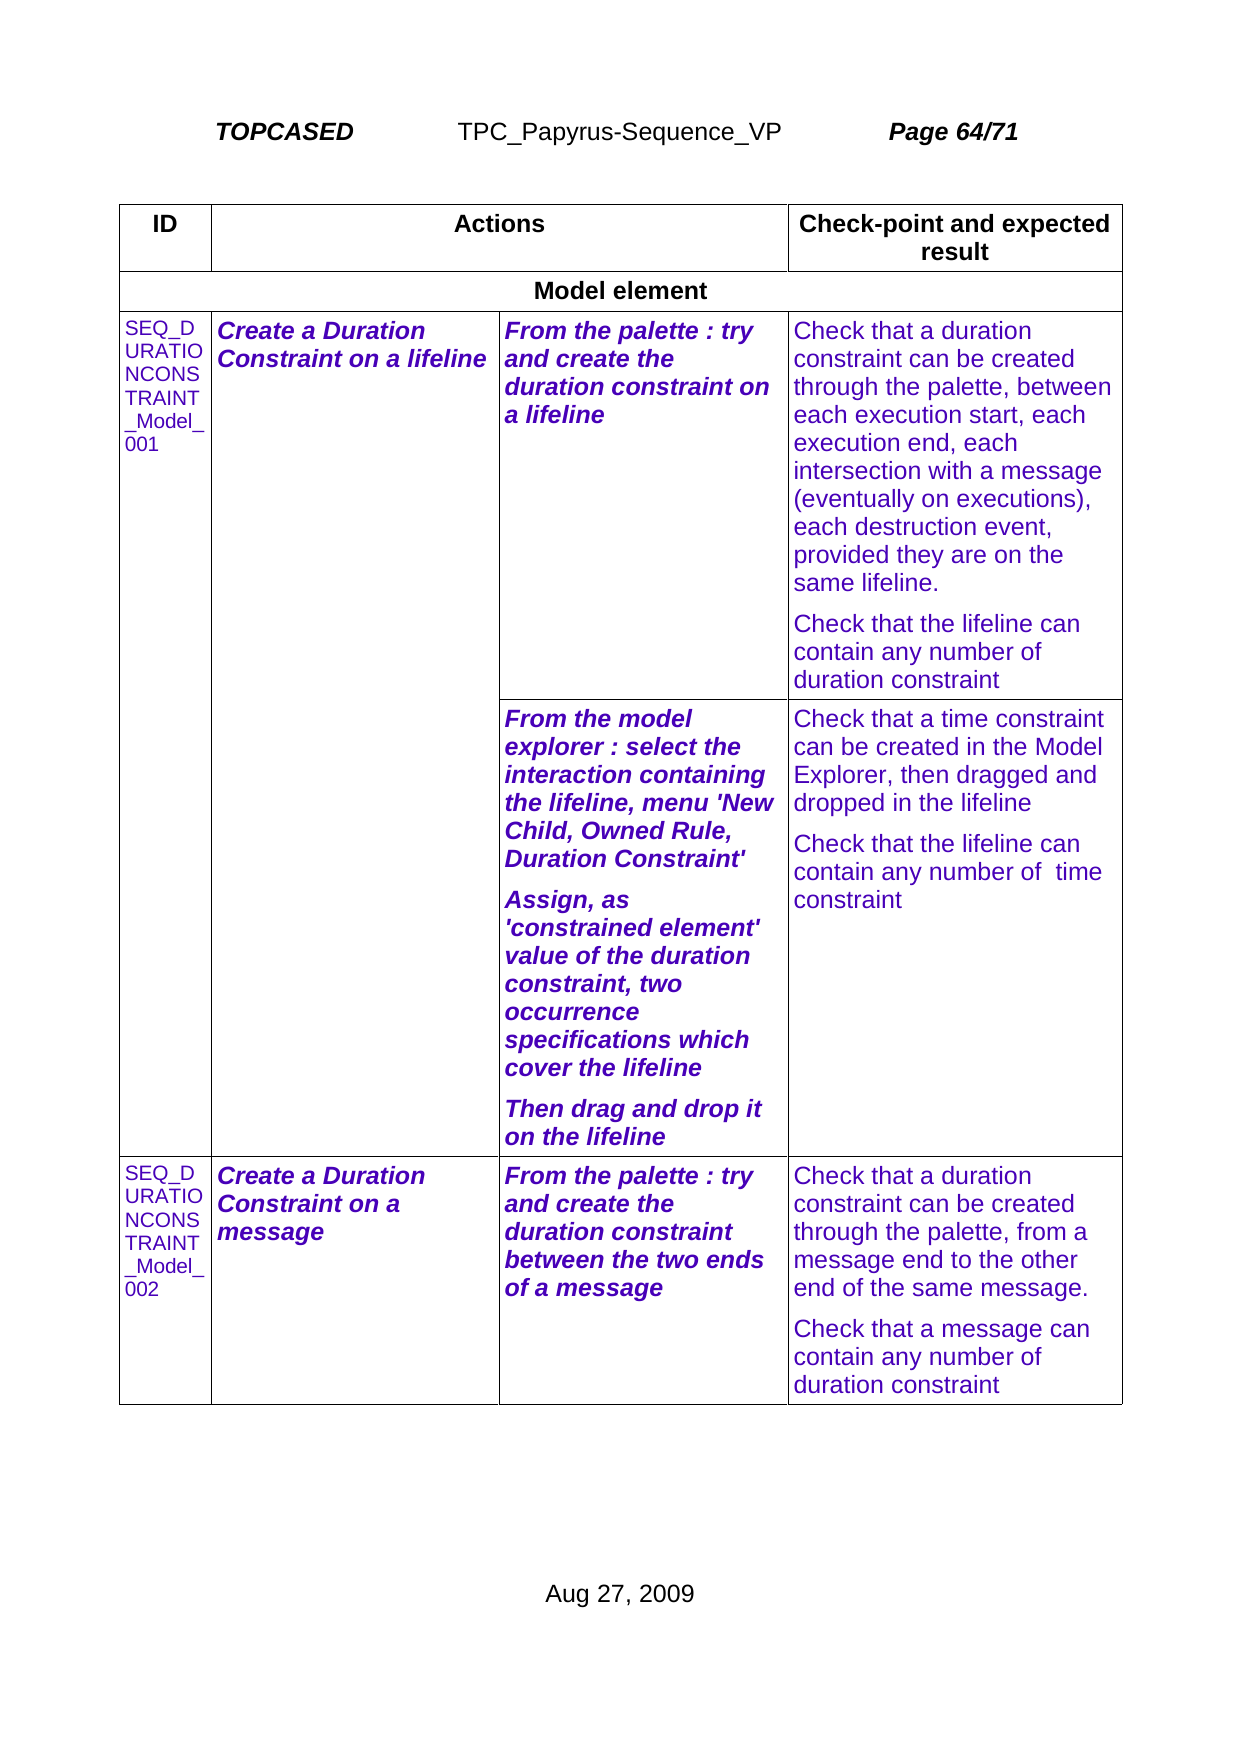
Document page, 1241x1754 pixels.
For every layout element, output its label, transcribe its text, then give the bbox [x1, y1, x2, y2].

table_cell Create a Duration Constraint on a lifeline [212, 312, 498, 1156]
table_header Actions [212, 205, 787, 271]
table_cell SEQ_DURATIONCONSTRAINT_Model_001 [120, 312, 211, 1156]
table_cell Check that a duration constraint can be created through the palette, from a message end to the other end of the same message. Check that a message can contain any number of duration constraint [789, 1157, 1122, 1404]
table_cell Model element [120, 272, 1122, 311]
table_header Check-point and expected result [789, 205, 1122, 271]
table_cell From the model explorer : select the interaction containing the lifeline, menu 'New Child, Owned Rule, Duration Constraint' Assign, as 'constrained element' value of the duration constraint, two occurrence specifications which cover the lifeline Then drag and drop it on the lifeline [500, 700, 787, 1156]
table_cell Create a Duration Constraint on a message [212, 1157, 498, 1404]
table_cell Check that a duration constraint can be created through the palette, between each execution start, each execution end, each intersection with a message (eventually on executions), each destruction event, provided they are on the same lifeline. Check that the lifeline can contain any number of duration constraint [789, 312, 1122, 699]
table_cell From the palette : try and create the duration constraint between the two ends of a message [500, 1157, 787, 1404]
table_cell SEQ_DURATIONCONSTRAINT_Model_002 [120, 1157, 211, 1404]
table_header ID [120, 205, 211, 271]
table_cell From the palette : try and create the duration constraint on a lifeline [500, 312, 787, 699]
table_cell Check that a time constraint can be created in the Model Explorer, then dragged and dropped in the lifeline Check that the lifeline can contain any number of time constraint [789, 700, 1122, 1156]
